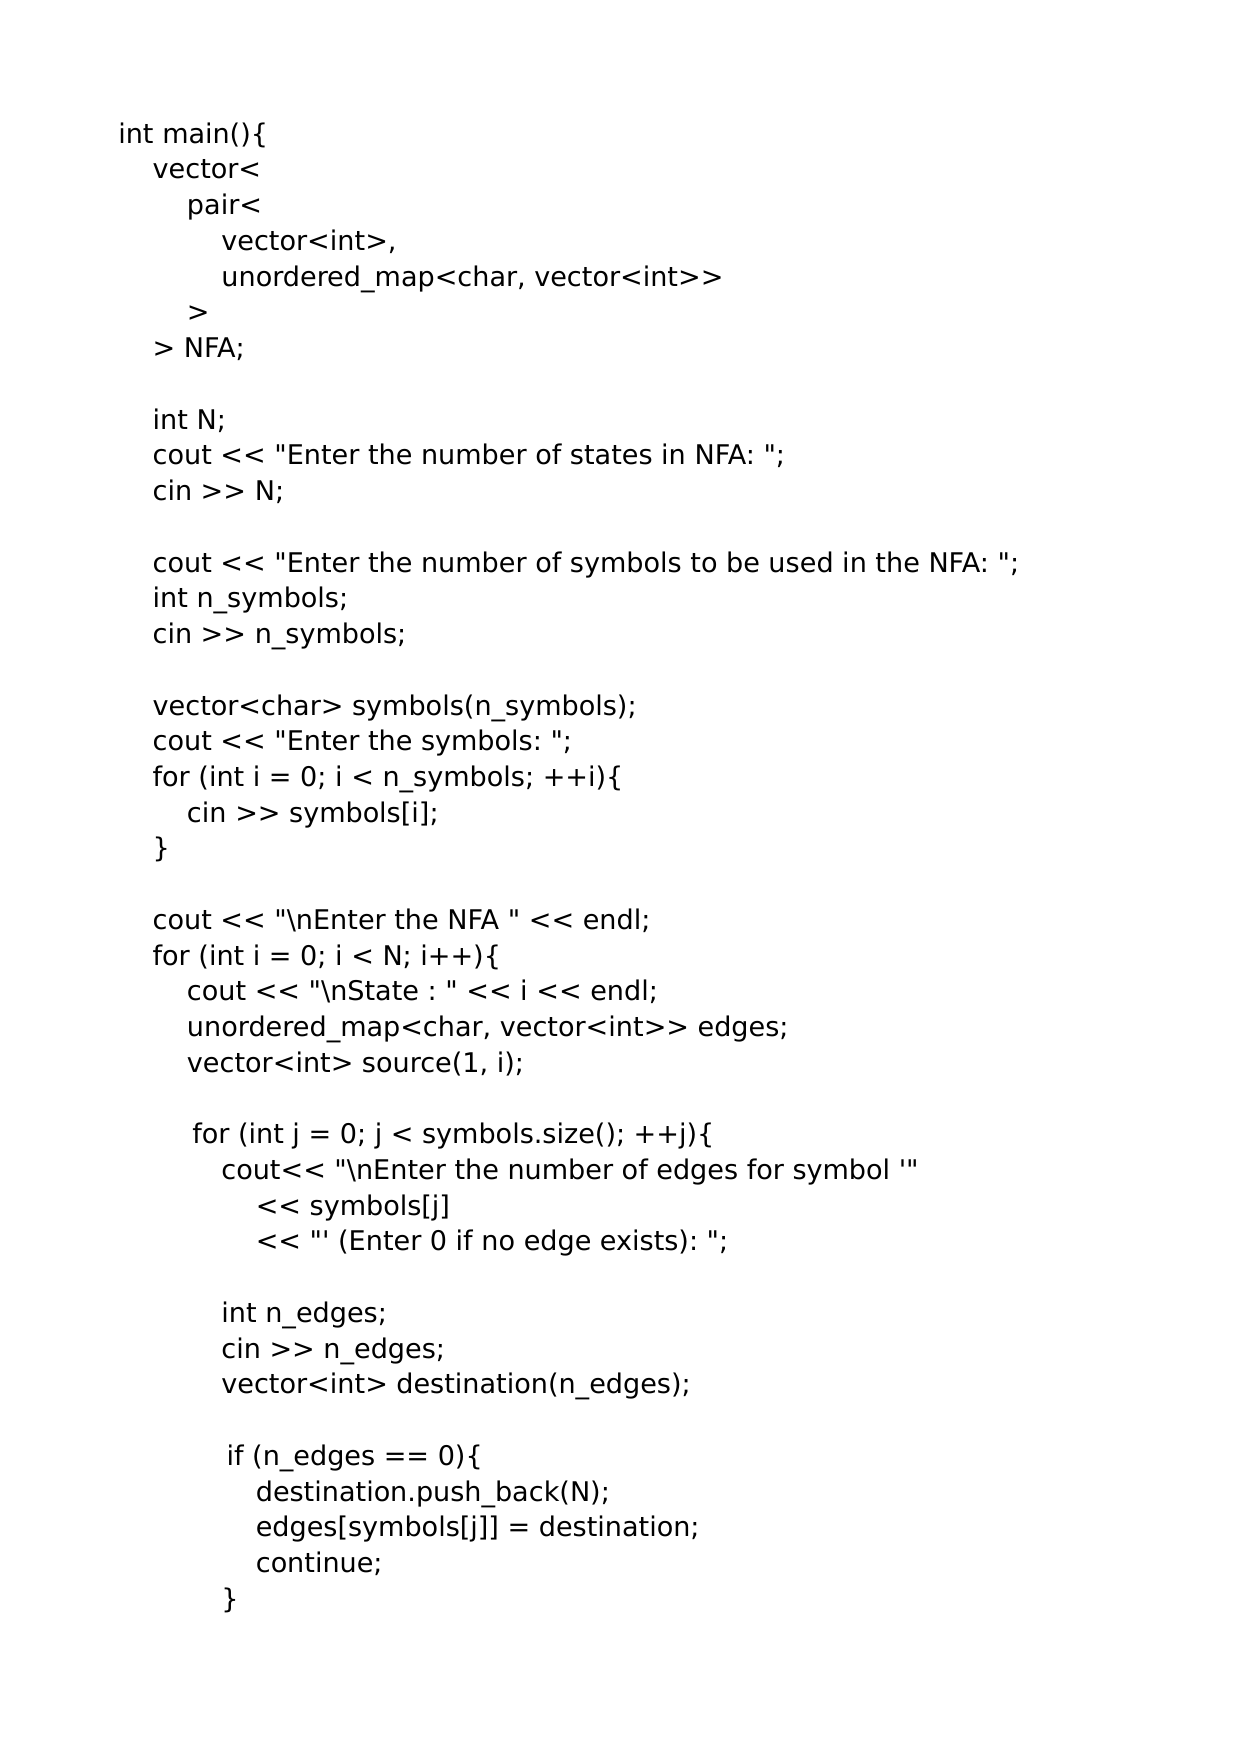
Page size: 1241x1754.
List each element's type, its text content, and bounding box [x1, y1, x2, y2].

text << symbols[j] [118, 1190, 1122, 1222]
text int main(){ [118, 118, 1122, 150]
text } [118, 833, 1122, 864]
text } [118, 1583, 1122, 1614]
text edges[symbols[j]] = destination; [118, 1512, 1122, 1543]
text for (int i = 0; i < n_symbols; ++i){ [118, 761, 1122, 793]
text unordered_map<char, vector<int>> edges; [118, 1011, 1122, 1043]
text vector<char> symbols(n_symbols); [118, 690, 1122, 721]
text vector<int> source(1, i); [118, 1047, 1122, 1079]
text for (int i = 0; i < N; i++){ [118, 940, 1122, 971]
text cin >> symbols[i]; [118, 797, 1122, 828]
text > NFA; [118, 332, 1122, 364]
text cin >> N; [118, 475, 1122, 507]
text cout << "Enter the symbols: "; [118, 726, 1122, 757]
text destination.push_back(N); [118, 1476, 1122, 1507]
text > [118, 297, 1122, 328]
text cout << "Enter the number of states in NFA: "; [118, 440, 1122, 471]
text for (int j = 0; j < symbols.size(); ++j){ [118, 1118, 1122, 1150]
text continue; [118, 1547, 1122, 1579]
text int N; [118, 404, 1122, 436]
text pair< [118, 189, 1122, 221]
text unordered_map<char, vector<int>> [118, 261, 1122, 293]
text vector< [118, 154, 1122, 185]
text cin >> n_symbols; [118, 618, 1122, 650]
text cin >> n_edges; [118, 1333, 1122, 1364]
text int n_symbols; [118, 583, 1122, 614]
text vector<int> destination(n_edges); [118, 1369, 1122, 1400]
text vector<int>, [118, 225, 1122, 257]
text int n_edges; [118, 1297, 1122, 1329]
text cout << "\nState : " << i << endl; [118, 976, 1122, 1007]
text cout << "Enter the number of symbols to be used in the NFA: "; [118, 547, 1122, 578]
text if (n_edges == 0){ [118, 1440, 1122, 1472]
text cout << "\nEnter the NFA " << endl; [118, 904, 1122, 936]
text cout<< "\nEnter the number of edges for symbol '" [118, 1154, 1122, 1186]
text << "' (Enter 0 if no edge exists): "; [118, 1226, 1122, 1257]
